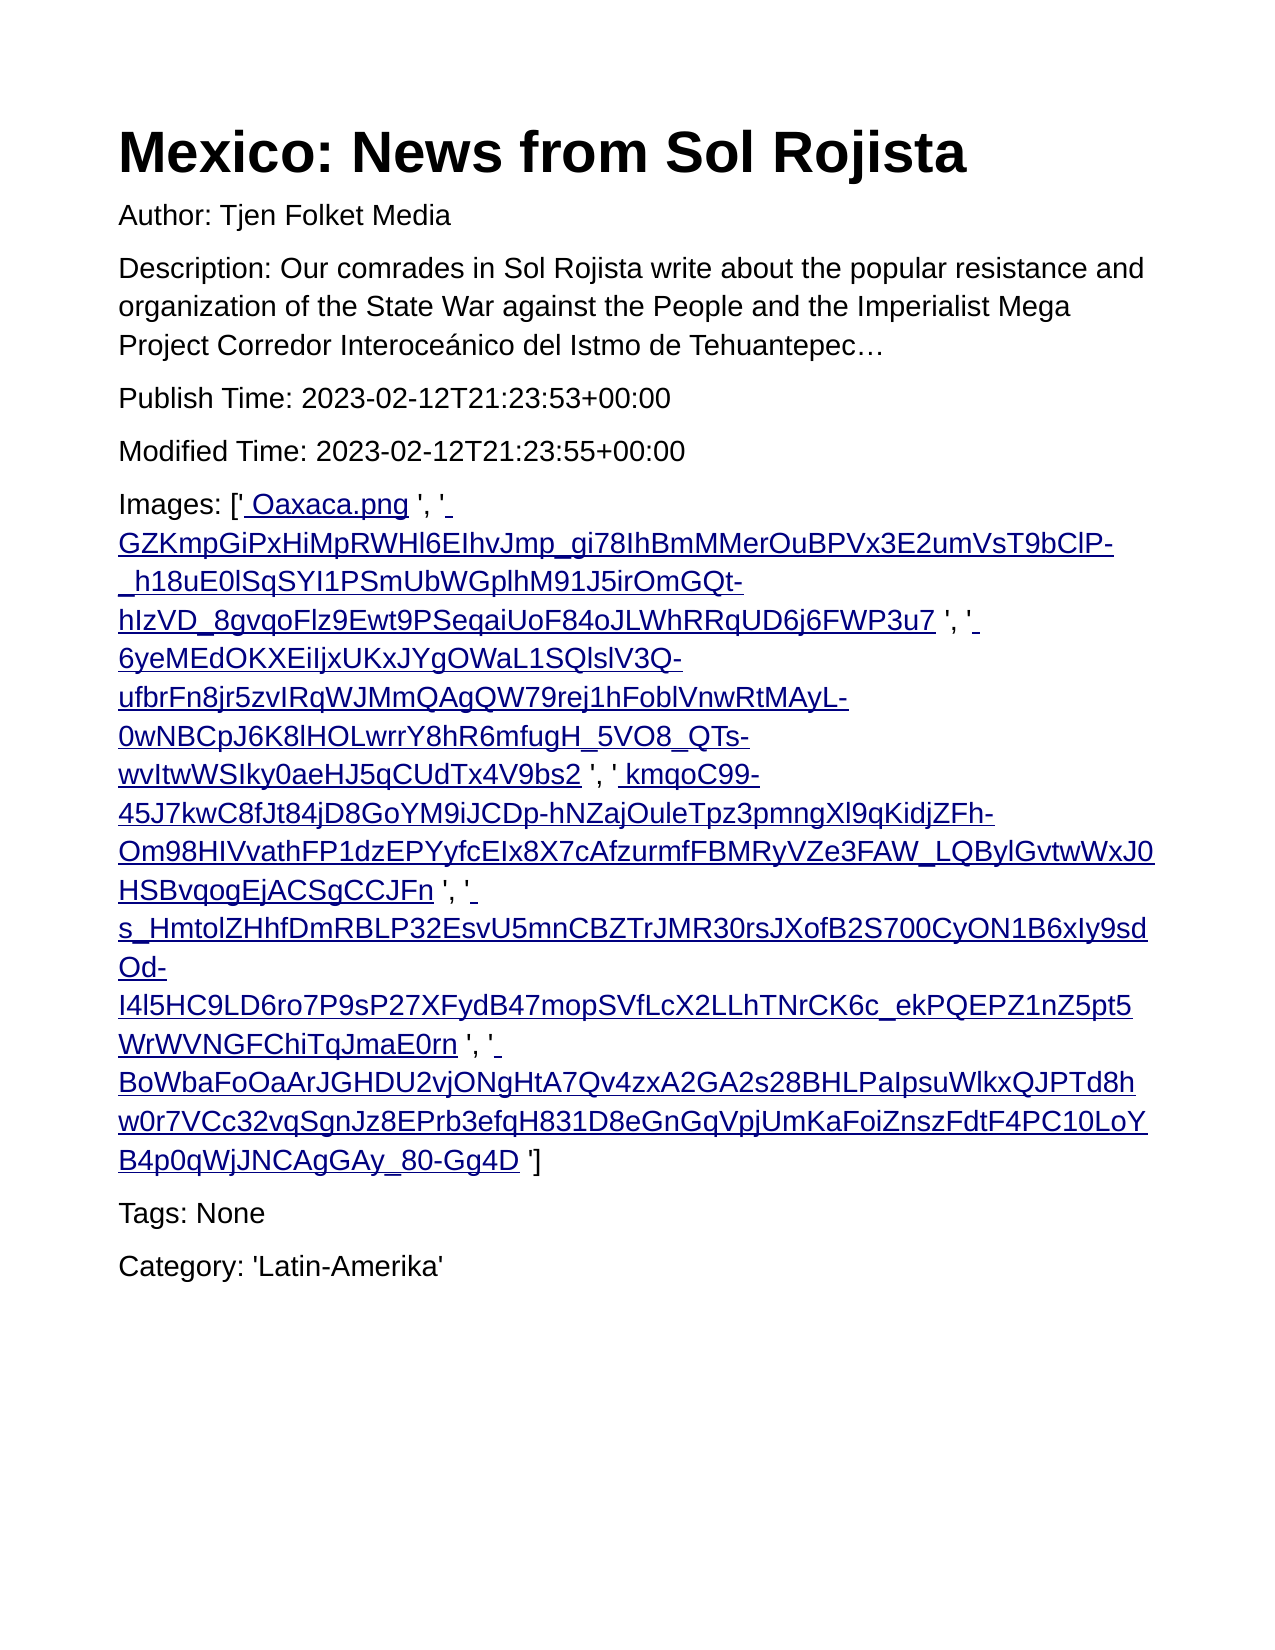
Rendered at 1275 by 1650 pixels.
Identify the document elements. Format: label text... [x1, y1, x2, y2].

text Tags: None [118, 1196, 1157, 1229]
text Publish Time: 2023-02-12T21:23:53+00:00 [118, 381, 1157, 414]
text Description: Our comrades in Sol Rojista write about the popular resistance and organization of the State War against the People and the Imperialist Mega Project Corredor Interoceánico del Istmo de Tehuantepec… [118, 251, 1157, 361]
subtitle Mexico: News from Sol Rojista [118, 118, 1157, 185]
text Images: [' Oaxaca.png ', ' GZKmpGiPxHiMpRWHl6EIhvJmp_gi78IhBmMMerOuBPVx3E2umVsT9bClP-_h18uE0lSqSYI1PSmUbWGplhM91J5irOmGQt-hIzVD_8gvqoFlz9Ewt9PSeqaiUoF84oJLWhRRqUD6j6FWP3u7 ', ' 6yeMEdOKXEiIjxUKxJYgOWaL1SQlslV3Q-ufbrFn8jr5zvIRqWJMmQAgQW79rej1hFoblVnwRtMAyL-0wNBCpJ6K8lHOLwrrY8hR6mfugH_5VO8_QTs-wvItwWSIky0aeHJ5qCUdTx4V9bs2 ', ' kmqoC99-45J7kwC8fJt84jD8GoYM9iJCDp-hNZajOuleTpz3pmngXl9qKidjZFh-Om98HIVvathFP1dzEPYyfcEIx8X7cAfzurmfFBMRyVZe3FAW_LQBylGvtwWxJ0HSBvqogEjACSgCCJFn ', ' s_HmtolZHhfDmRBLP32EsvU5mnCBZTrJMR30rsJXofB2S700CyON1B6xIy9sdOd-I4l5HC9LD6ro7P9sP27XFydB47mopSVfLcX2LLhTNrCK6c_ekPQEPZ1nZ5pt5WrWVNGFChiTqJmaE0rn ', ' BoWbaFoOaArJGHDU2vjONgHtA7Qv4zxA2GA2s28BHLPaIpsuWlkxQJPTd8hw0r7VCc32vqSgnJz8EPrb3efqH831D8eGnGqVpjUmKaFoiZnszFdtF4PC10LoYB4p0qWjJNCAgGAy_80-Gg4D '] [118, 487, 1157, 1176]
text Author: Tjen Folket Media [118, 198, 1157, 231]
text Modified Time: 2023-02-12T21:23:55+00:00 [118, 434, 1157, 468]
text Category: 'Latin-Amerika' [118, 1249, 1157, 1282]
